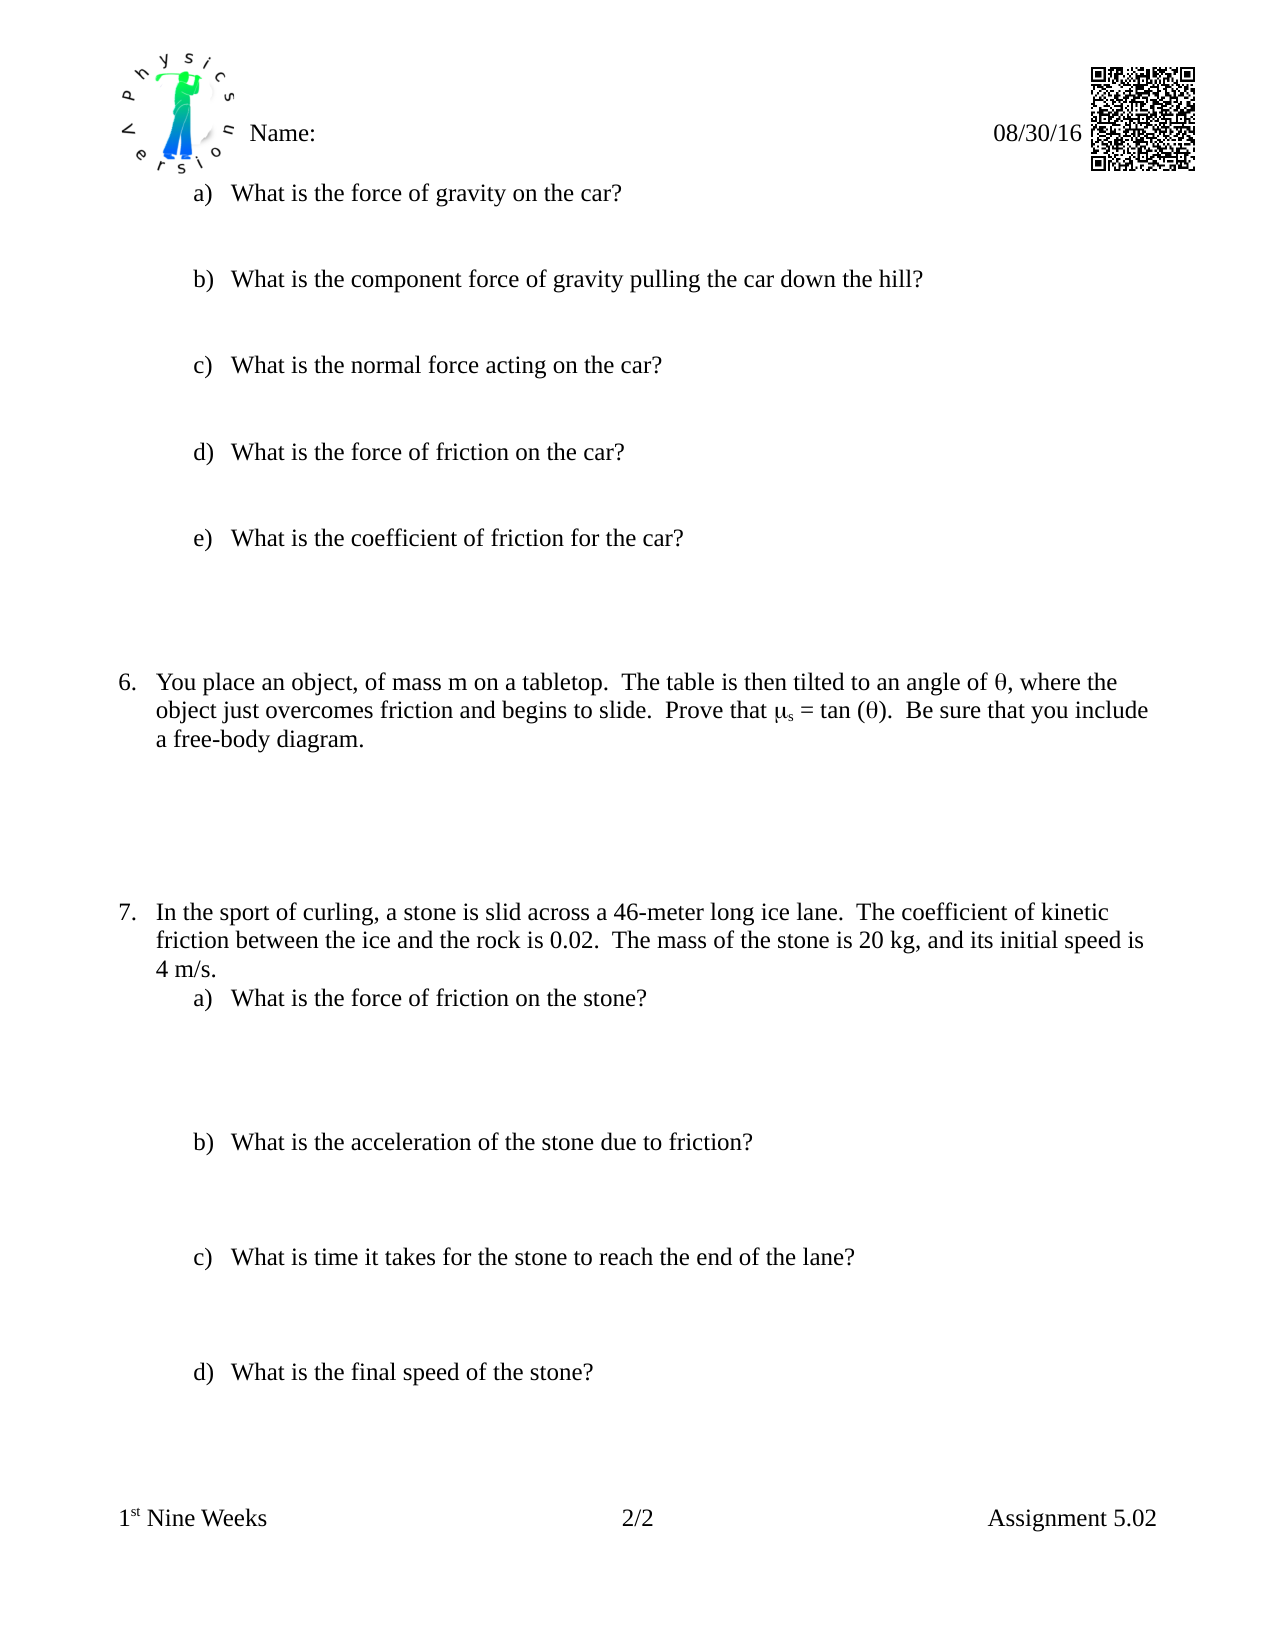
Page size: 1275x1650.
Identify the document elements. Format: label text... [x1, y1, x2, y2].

list What is the force of friction on the stone? [193, 983, 1157, 1012]
list What is the force of friction on the car? [193, 437, 1157, 466]
list In the sport of curling, a stone is slid across a 46-meter long ice lane. The coefficient of kinetic friction between the ice and the rock is 0.02. The mass of the stone is 20 kg, and its initial speed is 4 m/s. [118, 897, 1157, 983]
list What is the acceleration of the stone due to friction? [193, 1127, 1157, 1156]
list You place an object, of mass m on a tabletop. The table is then tilted to an angle of q, where the object just overcomes friction and begins to slide. Prove that ms = tan (q). Be sure that you include a free-body diagram. [118, 667, 1157, 753]
list What is the coefficient of friction for the car? [193, 523, 1157, 552]
picture [1082, 58, 1203, 179]
picture [121, 53, 235, 174]
list What is the component force of gravity pulling the car down the hill? [193, 264, 1157, 293]
list What is time it takes for the stone to reach the end of the lane? [193, 1242, 1157, 1271]
list What is the normal force acting on the car? [193, 351, 1157, 379]
list What is the final speed of the stone? [193, 1357, 1157, 1386]
list What is the force of gravity on the car? [193, 176, 1157, 207]
